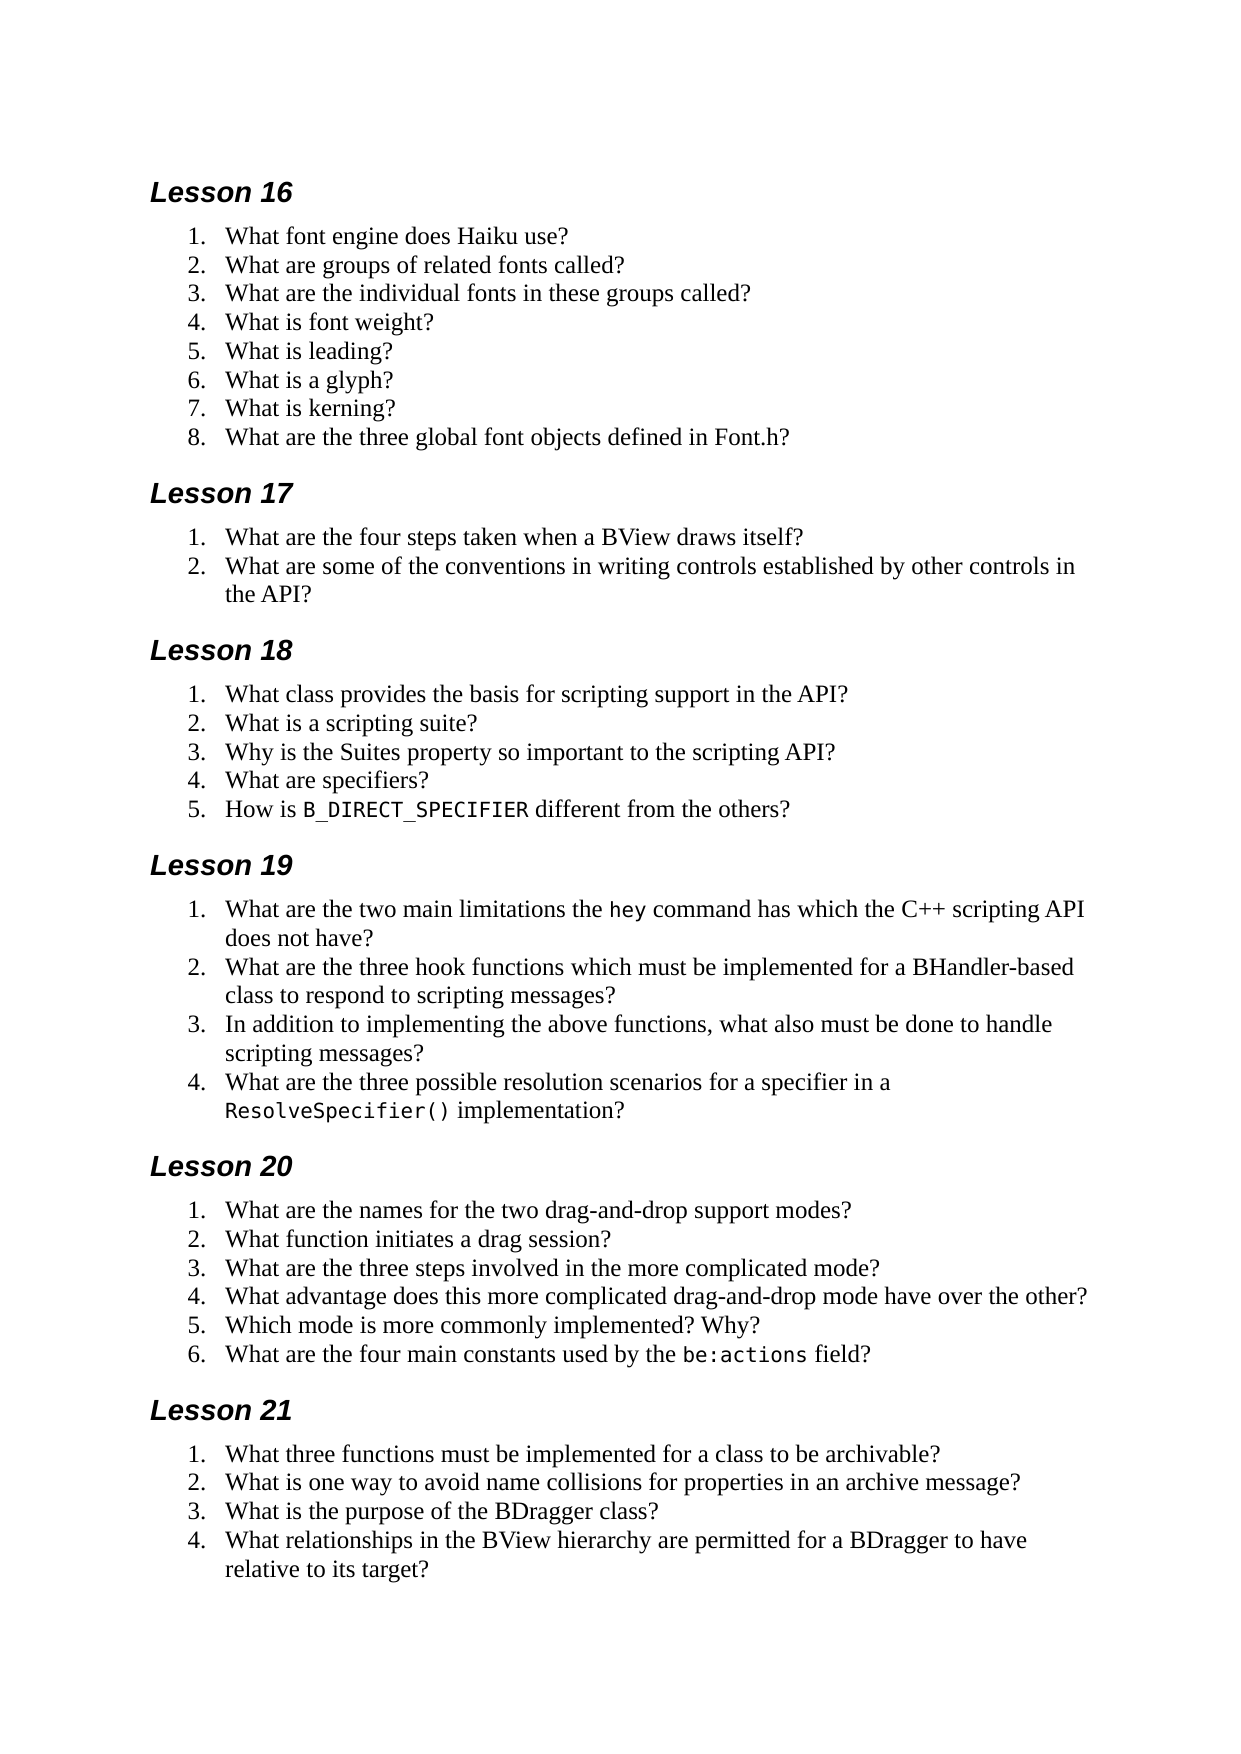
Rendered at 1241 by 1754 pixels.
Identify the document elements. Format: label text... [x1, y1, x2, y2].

list What are the three hook functions which must be implemented for a BHandler-based class to respond to scripting messages? [187, 952, 1090, 1009]
list What is font weight? [187, 307, 1090, 336]
list What are the three steps involved in the more complicated mode? [187, 1253, 1090, 1281]
list How is B_DIRECT_SPECIFIER different from the others? [187, 794, 1090, 823]
subtitle Lesson 16 [150, 175, 1090, 208]
list What are the names for the two drag-and-drop support modes? [187, 1195, 1090, 1224]
list What are specifiers? [187, 766, 1090, 794]
list What class provides the basis for scripting support in the API? [187, 679, 1090, 708]
list What are the three possible resolution scenarios for a specifier in a ResolveSpecifier() implementation? [187, 1067, 1090, 1124]
subtitle Lesson 18 [150, 633, 1090, 667]
list What are the three global font objects defined in Font.h? [187, 422, 1090, 451]
list What relationships in the BView hierarchy are permitted for a BDragger to have relative to its target? [187, 1525, 1090, 1582]
subtitle Lesson 20 [150, 1149, 1090, 1183]
list What three functions must be implemented for a class to be archivable? [187, 1439, 1090, 1467]
list What function initiates a drag session? [187, 1224, 1090, 1253]
list Which mode is more commonly implemented? Why? [187, 1310, 1090, 1339]
list What font engine does Haiku use? [187, 221, 1090, 250]
list What are the four main constants used by the be:actions field? [187, 1339, 1090, 1368]
list What is the purpose of the BDragger class? [187, 1496, 1090, 1525]
list In addition to implementing the above functions, what also must be done to handle scripting messages? [187, 1009, 1090, 1067]
subtitle Lesson 21 [150, 1393, 1090, 1426]
subtitle Lesson 17 [150, 476, 1090, 509]
list What is one way to avoid name collisions for properties in an archive message? [187, 1467, 1090, 1496]
list What are the two main limitations the hey command has which the C++ scripting API does not have? [187, 894, 1090, 952]
list What are groups of related fonts called? [187, 250, 1090, 278]
list What are some of the conventions in writing controls established by other controls in the API? [187, 551, 1090, 608]
list What is a scripting suite? [187, 708, 1090, 737]
subtitle Lesson 19 [150, 848, 1090, 882]
list What is kerning? [187, 393, 1090, 422]
list What are the four steps taken when a BView draws itself? [187, 522, 1090, 551]
list What are the individual fonts in these groups called? [187, 278, 1090, 307]
list What advantage does this more complicated drag-and-drop mode have over the other? [187, 1281, 1090, 1310]
list Why is the Suites property so important to the scripting API? [187, 737, 1090, 766]
list What is leading? [187, 336, 1090, 365]
list What is a glyph? [187, 365, 1090, 393]
